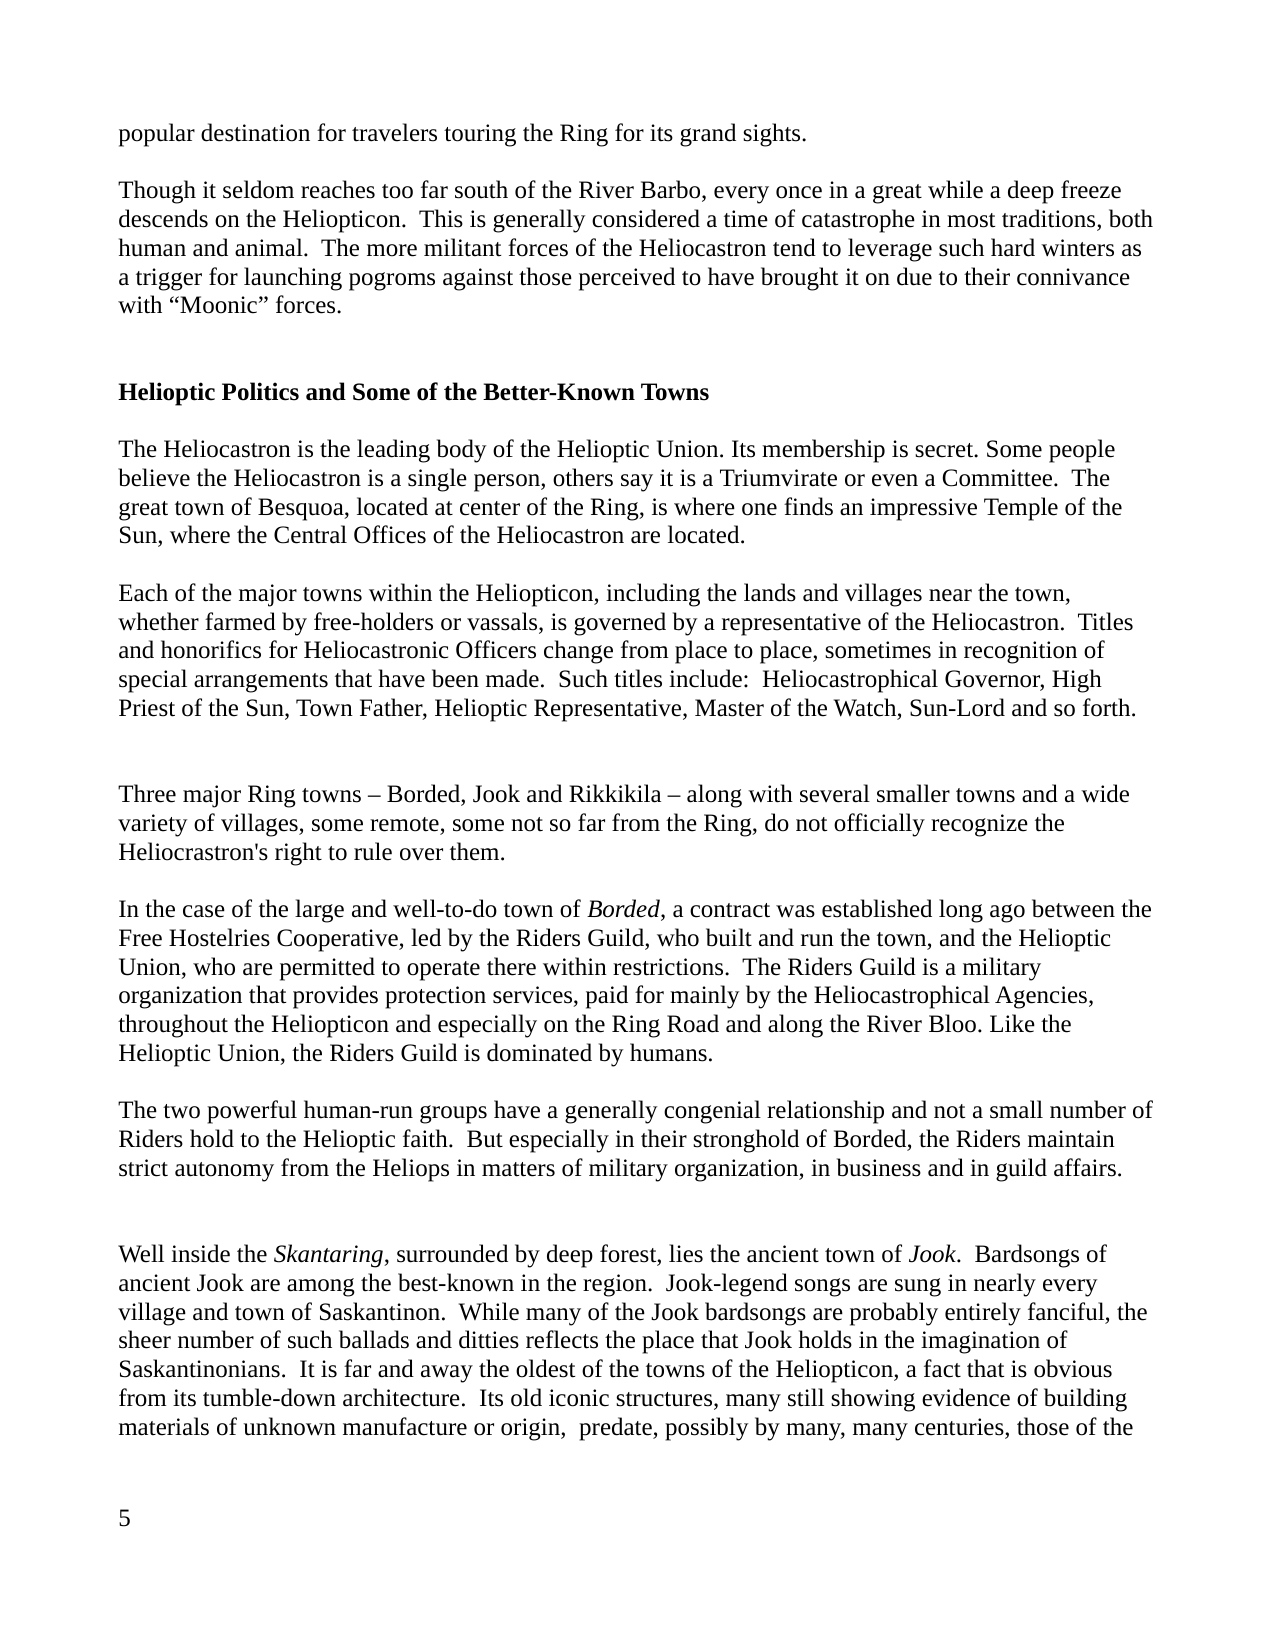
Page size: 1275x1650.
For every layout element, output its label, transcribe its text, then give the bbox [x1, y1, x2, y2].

text Each of the major towns within the Heliopticon, including the lands and villages near the town, whether farmed by free-holders or vassals, is governed by a representative of the Heliocastron. Titles and honorifics for Heliocastronic Officers change from place to place, sometimes in recognition of special arrangements that have been made. Such titles include: Heliocastrophical Governor, High Priest of the Sun, Town Father, Helioptic Representative, Master of the Watch, Sun-Lord and so forth. [118, 578, 1157, 722]
text In the case of the large and well-to-do town of Borded, a contract was established long ago between the Free Hostelries Cooperative, led by the Riders Guild, who built and run the town, and the Helioptic Union, who are permitted to operate there within restrictions. The Riders Guild is a military organization that provides protection services, paid for mainly by the Heliocastrophical Agencies, throughout the Heliopticon and especially on the Ring Road and along the River Bloo. Like the Helioptic Union, the Riders Guild is dominated by humans. [118, 894, 1157, 1067]
text popular destination for travelers touring the Ring for its grand sights. [118, 118, 1157, 147]
text Though it seldom reaches too far south of the River Barbo, every once in a great while a deep freeze descends on the Heliopticon. This is generally considered a time of catastrophe in most traditions, both human and animal. The more militant forces of the Heliocastron tend to leverage such hard winters as a trigger for launching pogroms against those perceived to have brought it on due to their connivance with “Moonic” forces. [118, 176, 1157, 319]
text Three major Ring towns – Borded, Jook and Rikkikila – along with several smaller towns and a wide variety of villages, some remote, some not so far from the Ring, do not officially recognize the Heliocrastron's right to rule over them. [118, 779, 1157, 866]
text The Heliocastron is the leading body of the Helioptic Union. Its membership is secret. Some people believe the Heliocastron is a single person, others say it is a Triumvirate or even a Committee. The great town of Besquoa, located at center of the Ring, is where one finds an impressive Temple of the Sun, where the Central Offices of the Heliocastron are located. [118, 434, 1157, 549]
text The two powerful human-run groups have a generally congenial relationship and not a small number of Riders hold to the Helioptic faith. But especially in their stronghold of Borded, the Riders maintain strict autonomy from the Heliops in matters of military organization, in business and in guild affairs. [118, 1096, 1157, 1182]
text Well inside the Skantaring, surrounded by deep forest, lies the ancient town of Jook. Bardsongs of ancient Jook are among the best-known in the region. Jook-legend songs are sung in nearly every village and town of Saskantinon. While many of the Jook bardsongs are probably entirely fanciful, the sheer number of such ballads and ditties reflects the place that Jook holds in the imagination of Saskantinonians. It is far and away the oldest of the towns of the Heliopticon, a fact that is obvious from its tumble-down architecture. Its old iconic structures, many still showing evidence of building materials of unknown manufacture or origin, predate, possibly by many, many centuries, those of the [118, 1239, 1157, 1441]
text Helioptic Politics and Some of the Better-Known Towns [118, 377, 1157, 406]
